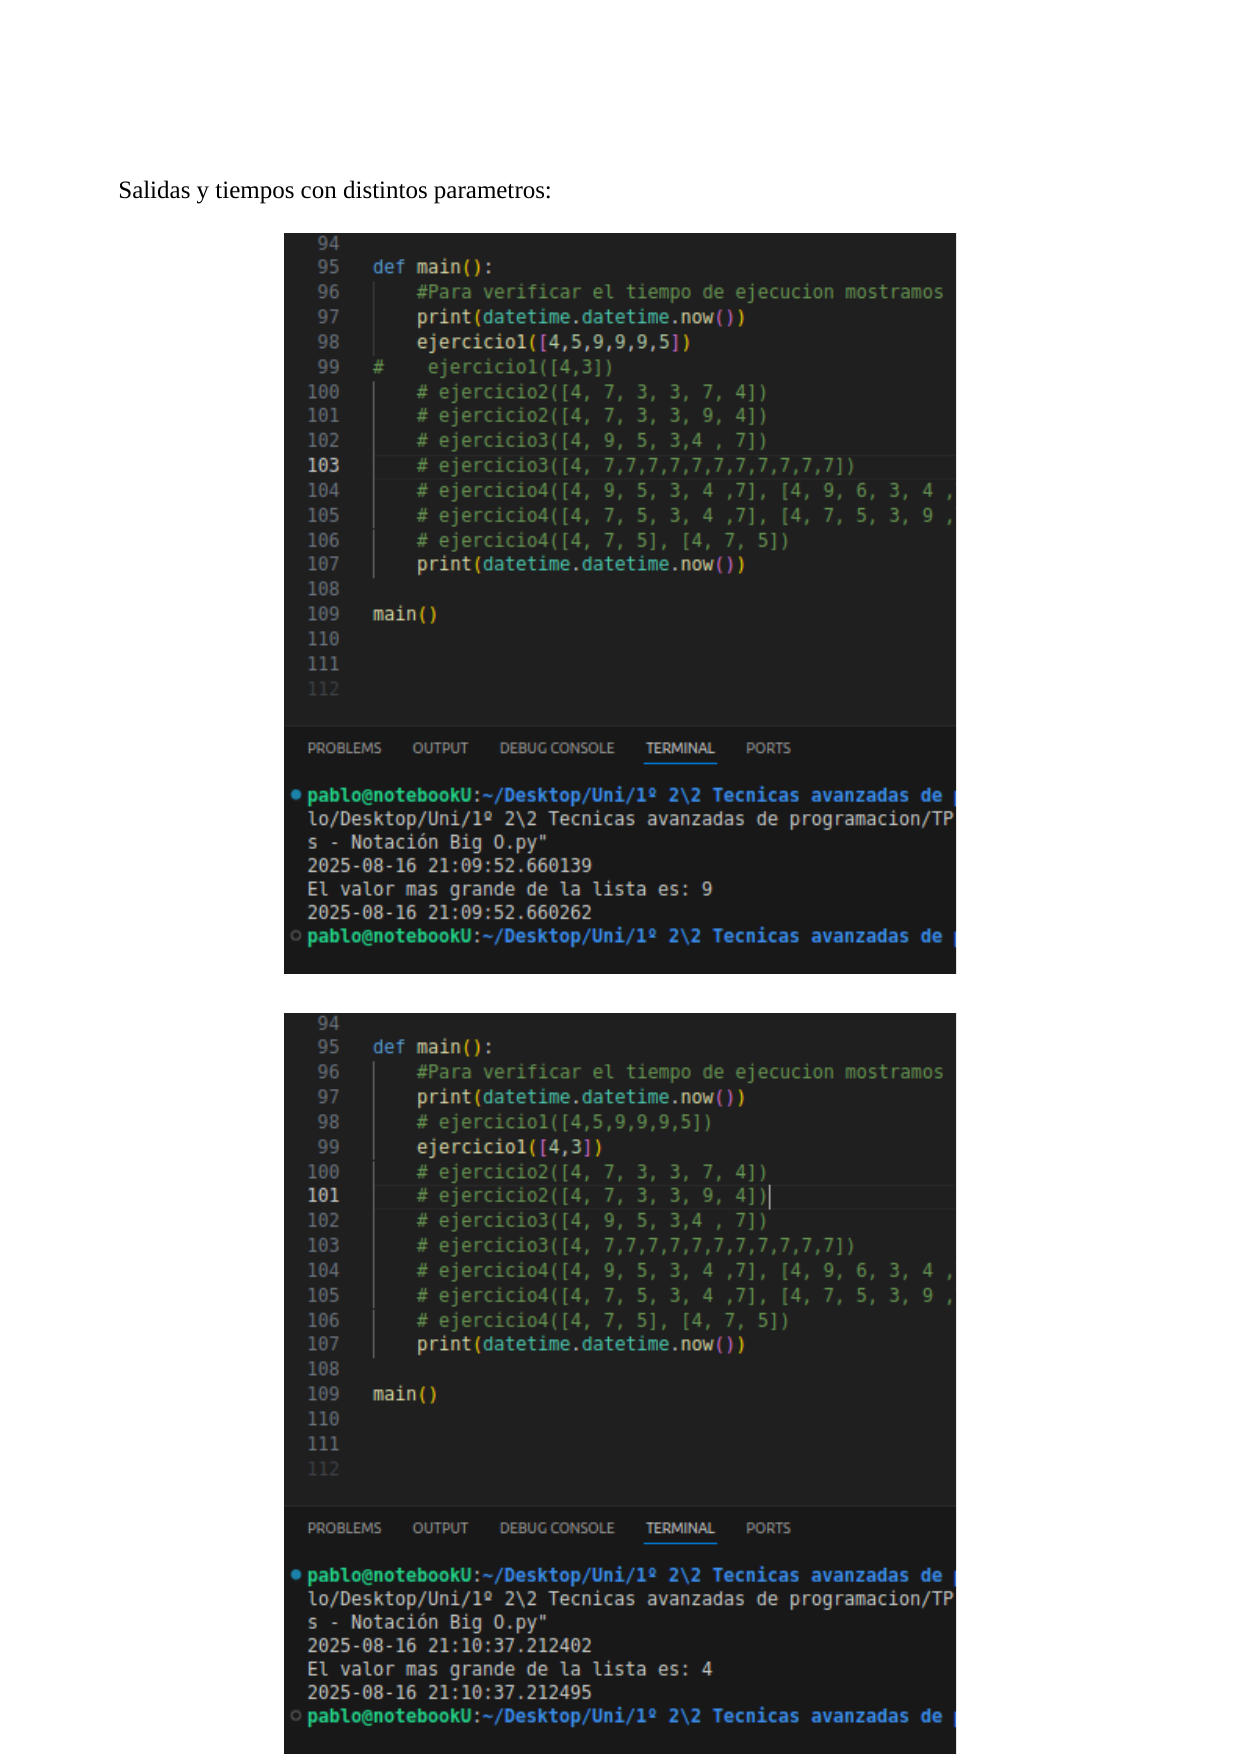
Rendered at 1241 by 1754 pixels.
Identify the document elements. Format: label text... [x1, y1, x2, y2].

picture [284, 233, 957, 974]
text Salidas y tiempos con distintos parametros: [118, 176, 1122, 204]
picture [284, 1013, 957, 1754]
